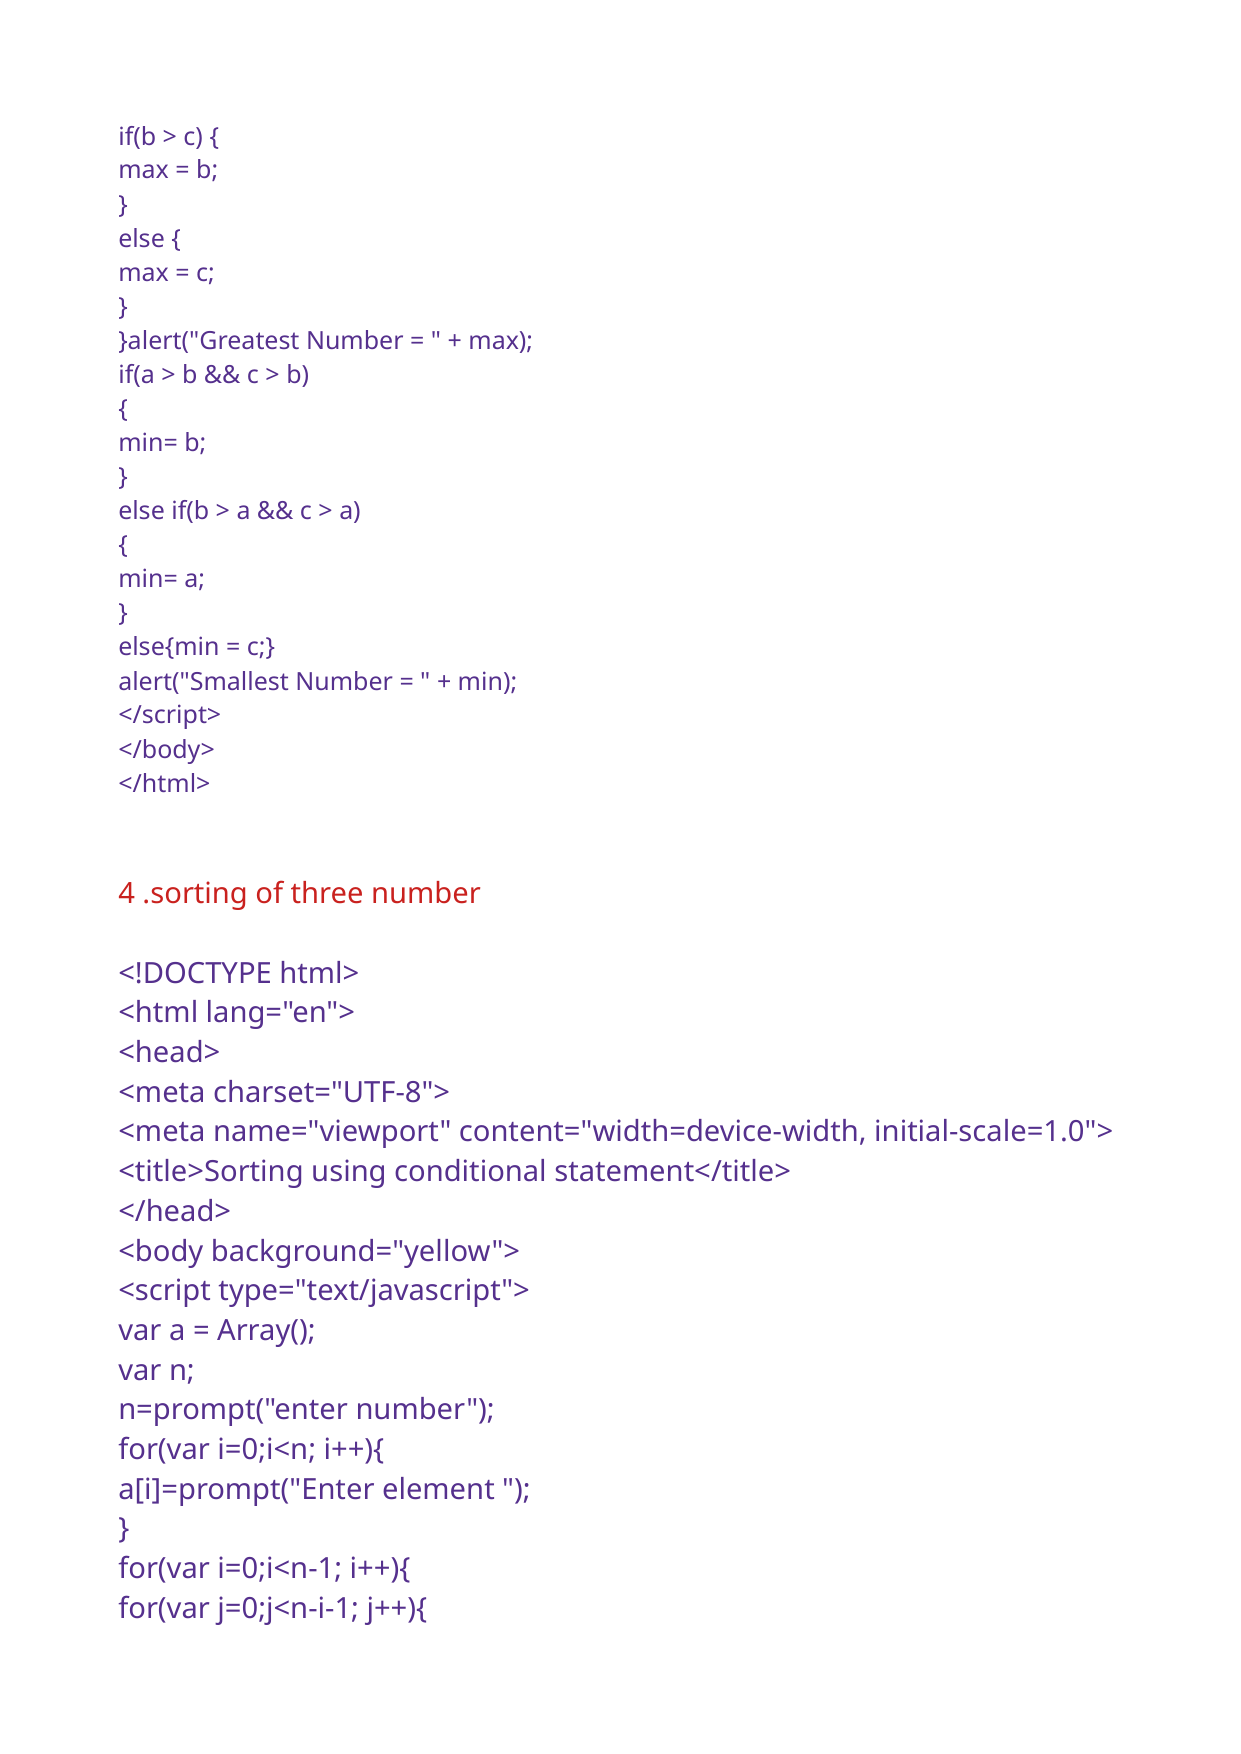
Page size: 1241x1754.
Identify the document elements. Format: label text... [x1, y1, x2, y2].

text </head> [118, 1190, 1122, 1230]
text { [118, 391, 1122, 425]
text <script type="text/javascript"> [118, 1269, 1122, 1309]
text } [118, 1508, 1122, 1547]
text var n; [118, 1349, 1122, 1388]
text else{min = c;} [118, 629, 1122, 663]
text n=prompt("enter number"); [118, 1388, 1122, 1428]
text } [118, 595, 1122, 629]
text <body background="yellow"> [118, 1230, 1122, 1269]
text var a = Array(); [118, 1309, 1122, 1349]
text min= a; [118, 561, 1122, 595]
text min= b; [118, 425, 1122, 459]
text <title>Sorting using conditional statement</title> [118, 1150, 1122, 1190]
text <meta name="viewport" content="width=device-width, initial-scale=1.0"> [118, 1111, 1122, 1150]
text <!DOCTYPE html> [118, 952, 1122, 992]
text } [118, 186, 1122, 220]
text else { [118, 220, 1122, 254]
text for(var i=0;i<n; i++){ [118, 1428, 1122, 1468]
text if(a > b && c > b) [118, 357, 1122, 391]
text alert("Smallest Number = " + min); [118, 663, 1122, 697]
text }alert("Greatest Number = " + max); [118, 322, 1122, 357]
text } [118, 288, 1122, 322]
text for(var j=0;j<n-i-1; j++){ [118, 1587, 1122, 1627]
text </body> [118, 731, 1122, 765]
text if(b > c) { [118, 118, 1122, 152]
text else if(b > a && c > a) [118, 493, 1122, 527]
text max = c; [118, 254, 1122, 288]
text </html> [118, 765, 1122, 799]
text <head> [118, 1031, 1122, 1071]
text a[i]=prompt("Enter element "); [118, 1468, 1122, 1508]
text <meta charset="UTF-8"> [118, 1071, 1122, 1111]
text <html lang="en"> [118, 992, 1122, 1031]
text for(var i=0;i<n-1; i++){ [118, 1547, 1122, 1587]
text { [118, 527, 1122, 561]
text } [118, 459, 1122, 493]
text 4 .sorting of three number [118, 873, 1122, 912]
text max = b; [118, 152, 1122, 186]
text </script> [118, 697, 1122, 731]
